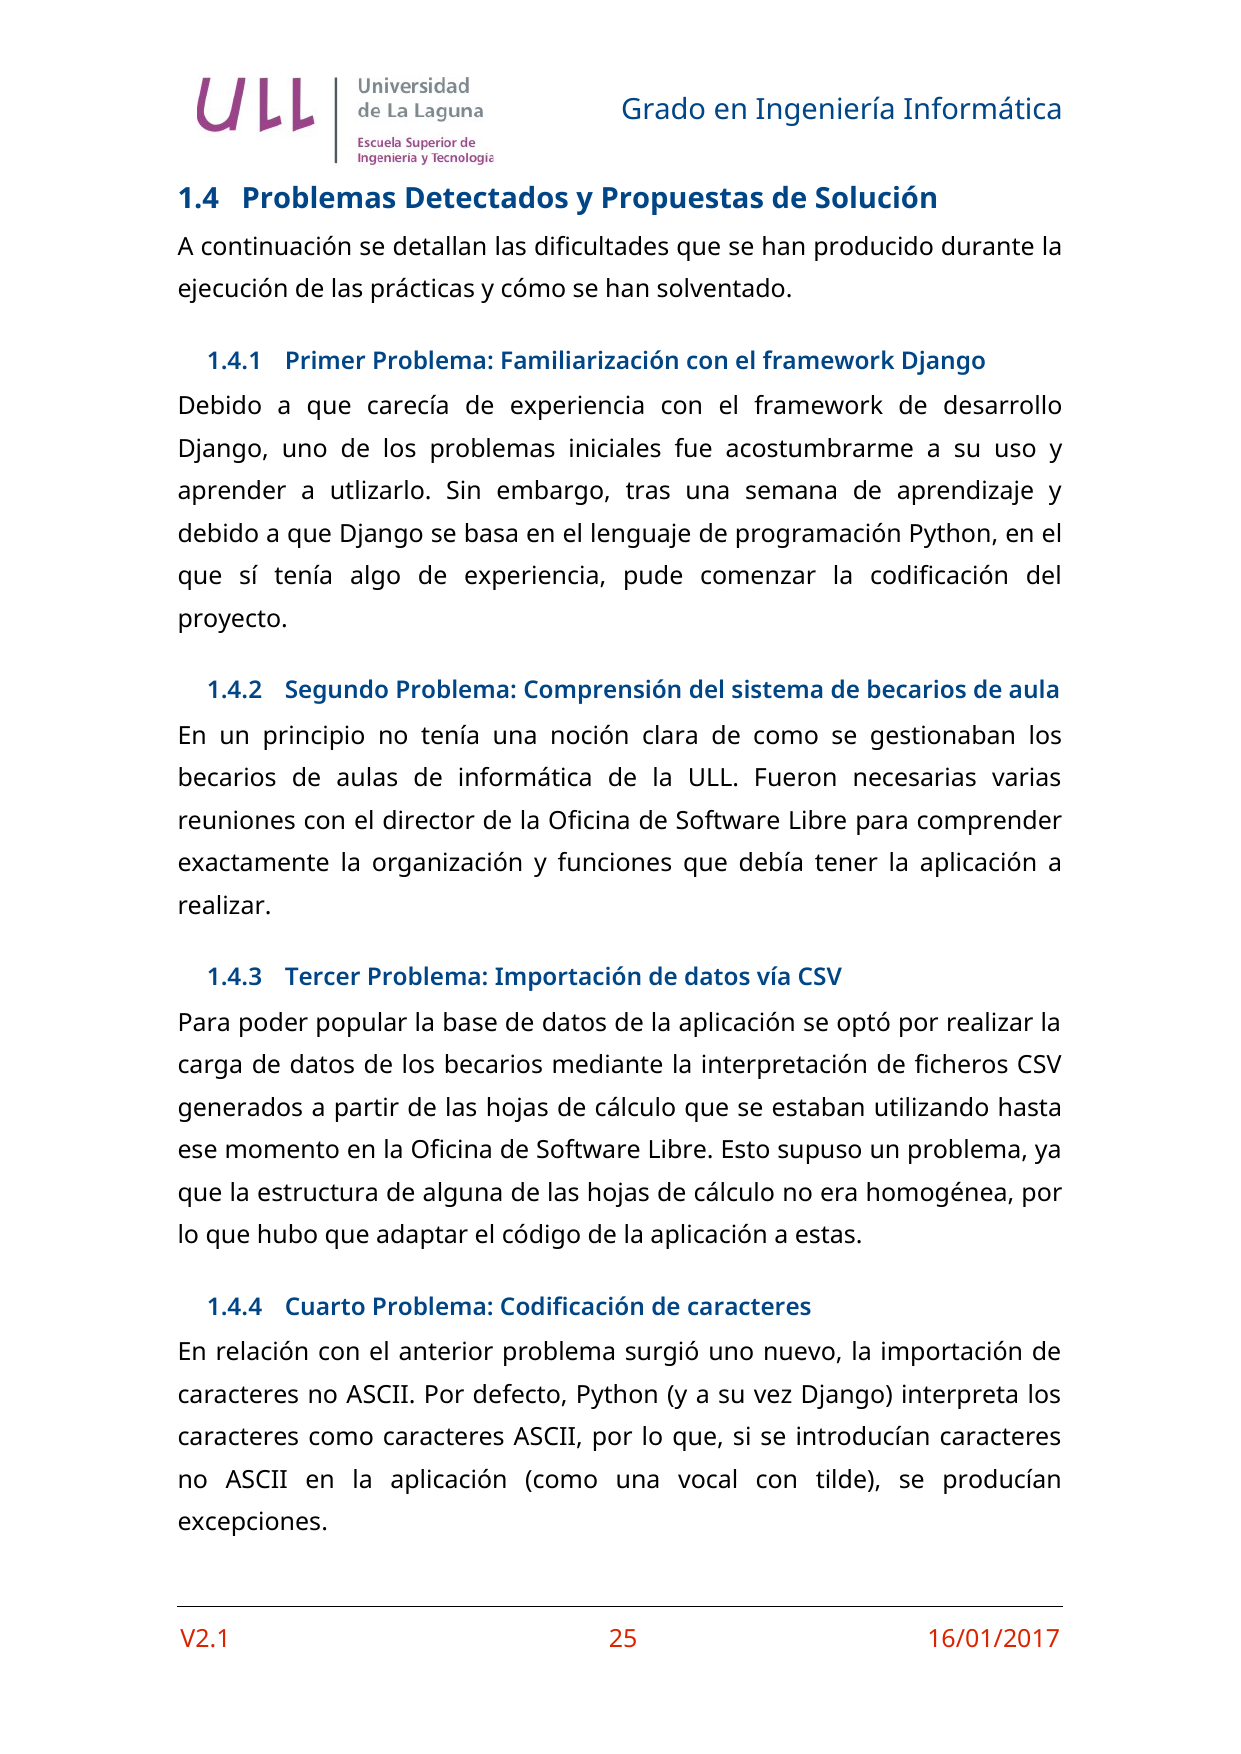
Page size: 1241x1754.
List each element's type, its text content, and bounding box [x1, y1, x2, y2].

subtitle Cuarto Problema: Codificación de caracteres [207, 1289, 1063, 1322]
text A continuación se detallan las dificultades que se han producido durante la ejecución de las prácticas y cómo se han solventado. [177, 228, 1063, 305]
subtitle Segundo Problema: Comprensión del sistema de becarios de aula [207, 672, 1063, 706]
picture [197, 77, 494, 173]
text Para poder popular la base de datos de la aplicación se optó por realizar la carga de datos de los becarios mediante la interpretación de ficheros CSV generados a partir de las hojas de cálculo que se estaban utilizando hasta ese momento en la Oficina de Software Libre. Esto supuso un problema, ya que la estructura de alguna de las hojas de cálculo no era homogénea, por lo que hubo que adaptar el código de la aplicación a estas. [177, 1004, 1063, 1251]
text En relación con el anterior problema surgió uno nuevo, la importación de caracteres no ASCII. Por defecto, Python (y a su vez Django) interpreta los caracteres como caracteres ASCII, por lo que, si se introducían caracteres no ASCII en la aplicación (como una vocal con tilde), se producían excepciones. [177, 1334, 1063, 1538]
subtitle Tercer Problema: Importación de datos vía CSV [207, 959, 1063, 993]
text En un principio no tenía una noción clara de como se gestionaban los becarios de aulas de informática de la ULL. Fueron necesarias varias reuniones con el director de la Oficina de Software Libre para comprender exactamente la organización y funciones que debía tener la aplicación a realizar. [177, 717, 1063, 922]
subtitle Primer Problema: Familiarización con el framework Django [207, 343, 1063, 376]
subtitle Problemas Detectados y Propuestas de Solución [177, 177, 1063, 217]
text Debido a que carecía de experiencia con el framework de desarrollo Django, uno de los problemas iniciales fue acostumbrarme a su uso y aprender a utlizarlo. Sin embargo, tras una semana de aprendizaje y debido a que Django se basa en el lenguaje de programación Python, en el que sí tenía algo de experiencia, pude comenzar la codificación del proyecto. [177, 388, 1063, 634]
